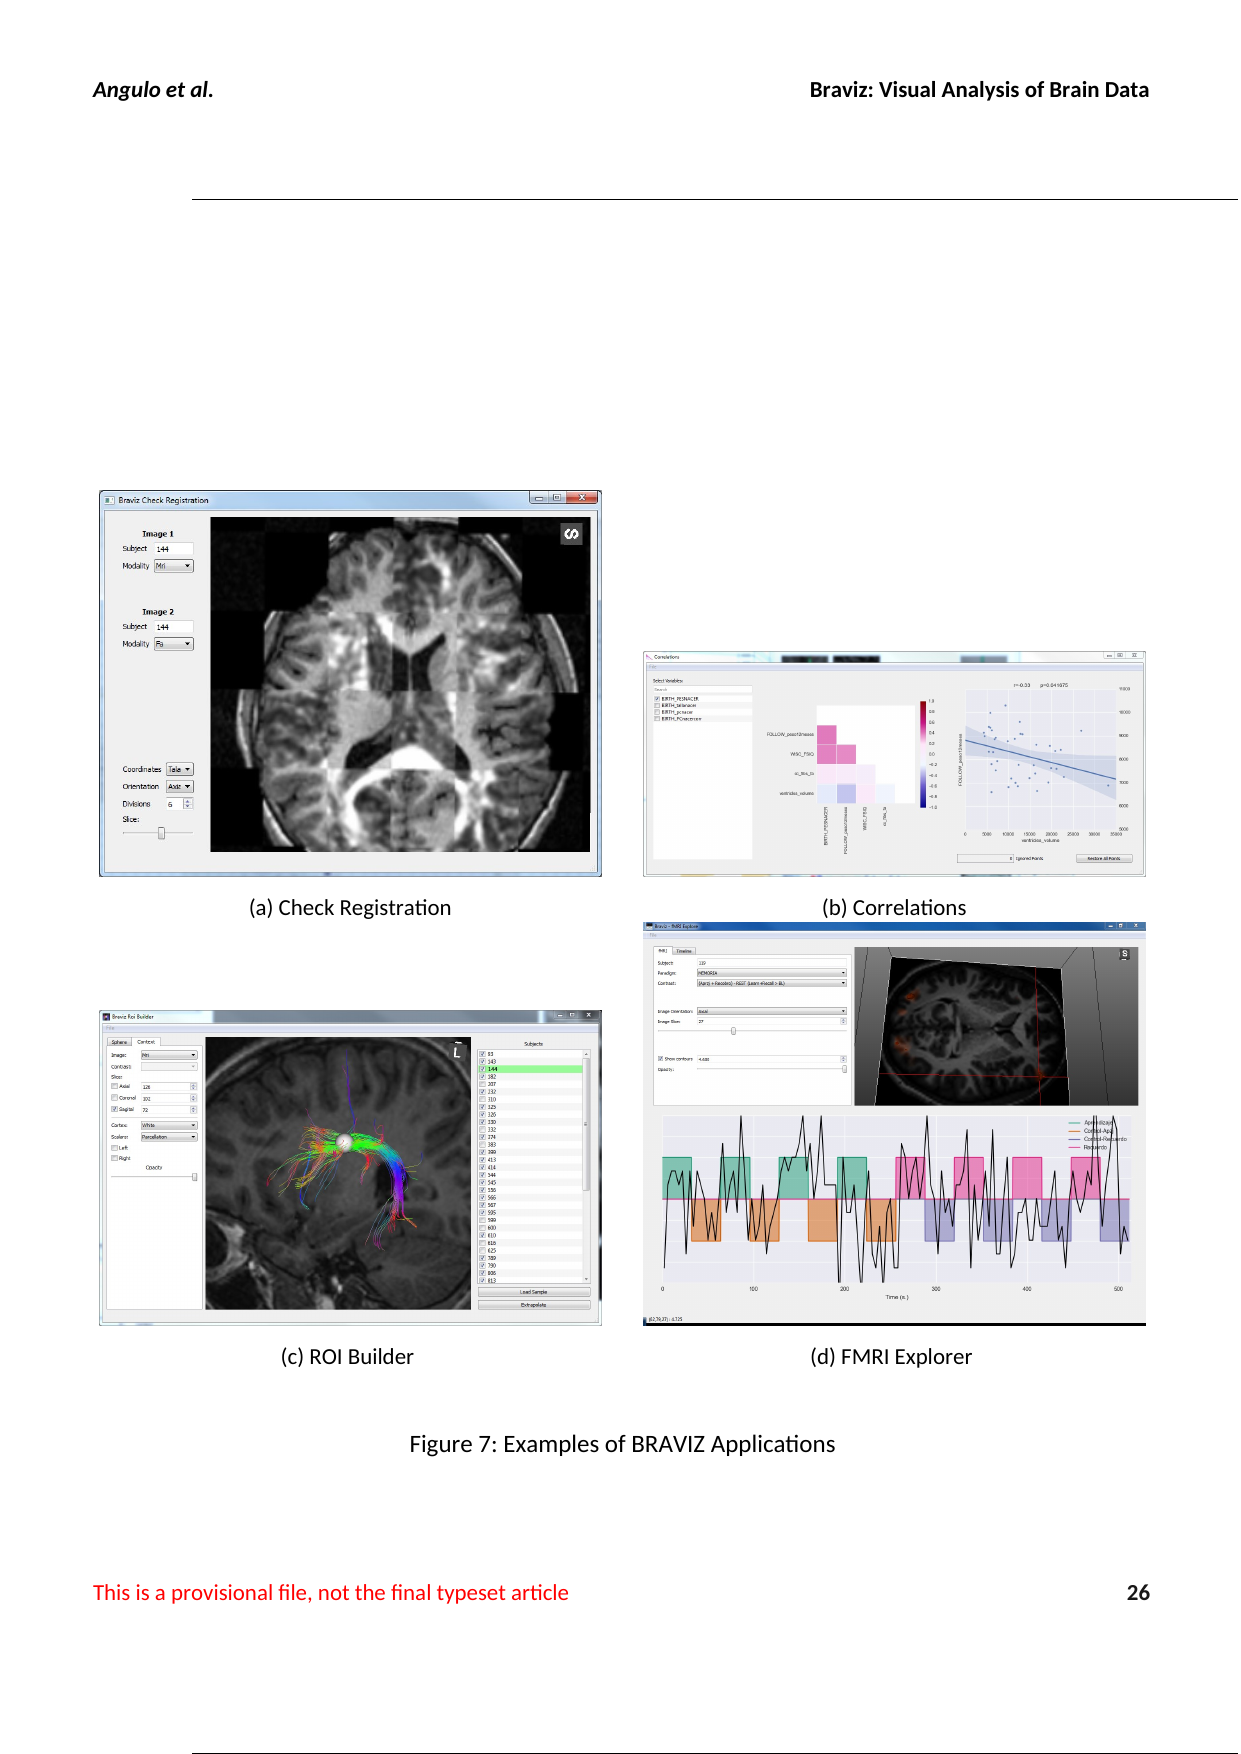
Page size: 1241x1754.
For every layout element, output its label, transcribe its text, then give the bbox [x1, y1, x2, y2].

picture [99, 490, 602, 877]
text (c) ROI Builder (d) FMRI Explorer [93, 1342, 1150, 1370]
picture [99, 1010, 602, 1326]
text (a) Check Registration (b) Correlations [93, 893, 1150, 921]
picture [643, 922, 1146, 1326]
picture [643, 651, 1146, 877]
text Figure 7: Examples of BRAVIZ Applications [95, 1428, 1150, 1459]
